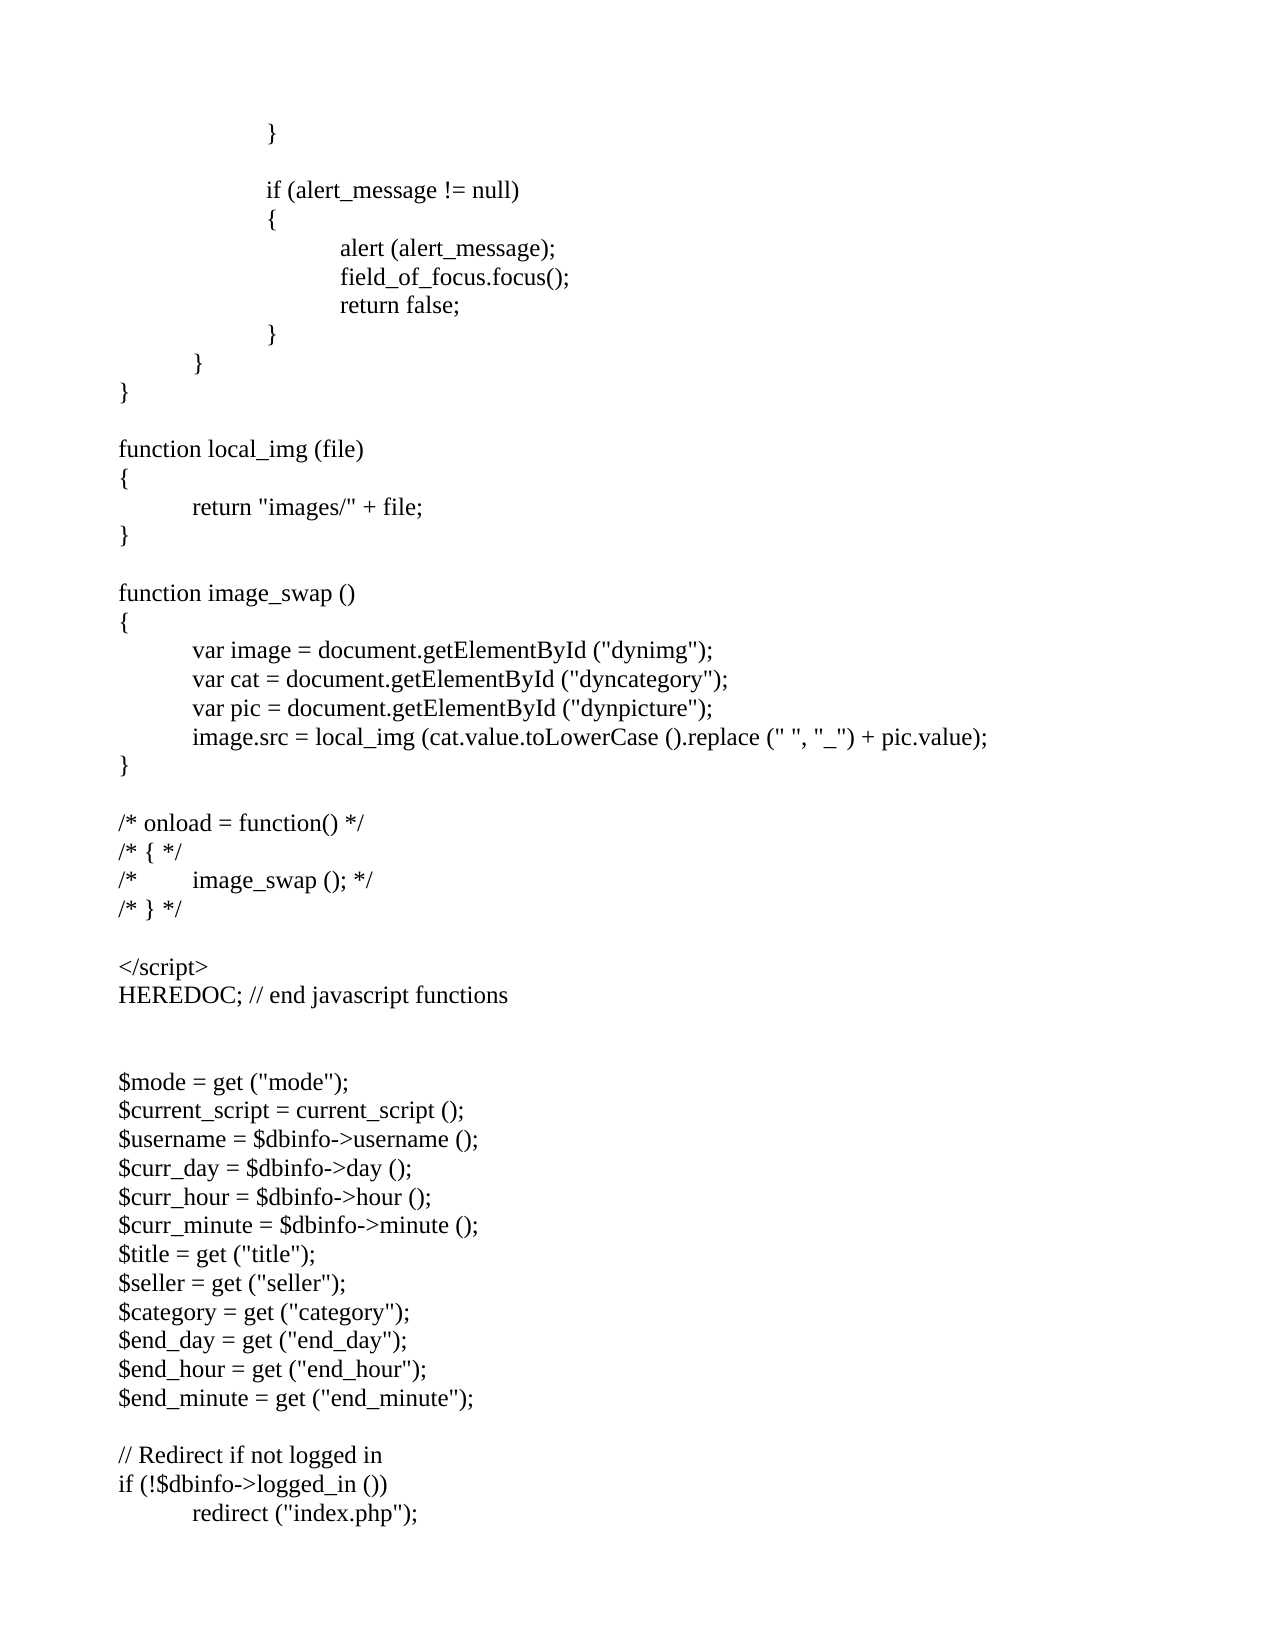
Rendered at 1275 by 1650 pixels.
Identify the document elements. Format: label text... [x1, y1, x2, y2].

text $mode = get ("mode"); [118, 1067, 1157, 1096]
text </script> [118, 952, 1157, 981]
text redirect ("index.php"); [118, 1498, 1157, 1527]
text /* } */ [118, 894, 1157, 923]
text $current_script = current_script (); [118, 1096, 1157, 1124]
text } [118, 118, 1157, 147]
text HEREDOC; // end javascript functions [118, 981, 1157, 1009]
text } [118, 377, 1157, 406]
text $curr_day = $dbinfo->day (); [118, 1153, 1157, 1182]
text $end_minute = get ("end_minute"); [118, 1383, 1157, 1412]
text $seller = get ("seller"); [118, 1268, 1157, 1297]
text } [118, 751, 1157, 779]
text if (alert_message != null) [118, 176, 1157, 204]
text } [118, 348, 1157, 377]
text function local_img (file) [118, 434, 1157, 463]
text $end_day = get ("end_day"); [118, 1326, 1157, 1354]
text } [118, 319, 1157, 348]
text $curr_hour = $dbinfo->hour (); [118, 1182, 1157, 1211]
text $curr_minute = $dbinfo->minute (); [118, 1211, 1157, 1239]
text { [118, 607, 1157, 636]
text alert (alert_message); [118, 233, 1157, 262]
text // Redirect if not logged in [118, 1441, 1157, 1469]
text return "images/" + file; [118, 492, 1157, 521]
text /* onload = function() */ [118, 808, 1157, 837]
text image.src = local_img (cat.value.toLowerCase ().replace (" ", "_") + pic.value); [118, 722, 1157, 751]
text $category = get ("category"); [118, 1297, 1157, 1326]
text if (!$dbinfo->logged_in ()) [118, 1469, 1157, 1498]
text return false; [118, 291, 1157, 319]
text field_of_focus.focus(); [118, 262, 1157, 291]
text var pic = document.getElementById ("dynpicture"); [118, 693, 1157, 722]
text } [118, 521, 1157, 549]
text var cat = document.getElementById ("dyncategory"); [118, 664, 1157, 693]
text $username = $dbinfo->username (); [118, 1124, 1157, 1153]
text var image = document.getElementById ("dynimg"); [118, 636, 1157, 664]
text /* { */ [118, 837, 1157, 866]
text { [118, 463, 1157, 492]
text /* image_swap (); */ [118, 866, 1157, 894]
text { [118, 204, 1157, 233]
text function image_swap () [118, 578, 1157, 607]
text $title = get ("title"); [118, 1239, 1157, 1268]
text $end_hour = get ("end_hour"); [118, 1354, 1157, 1383]
